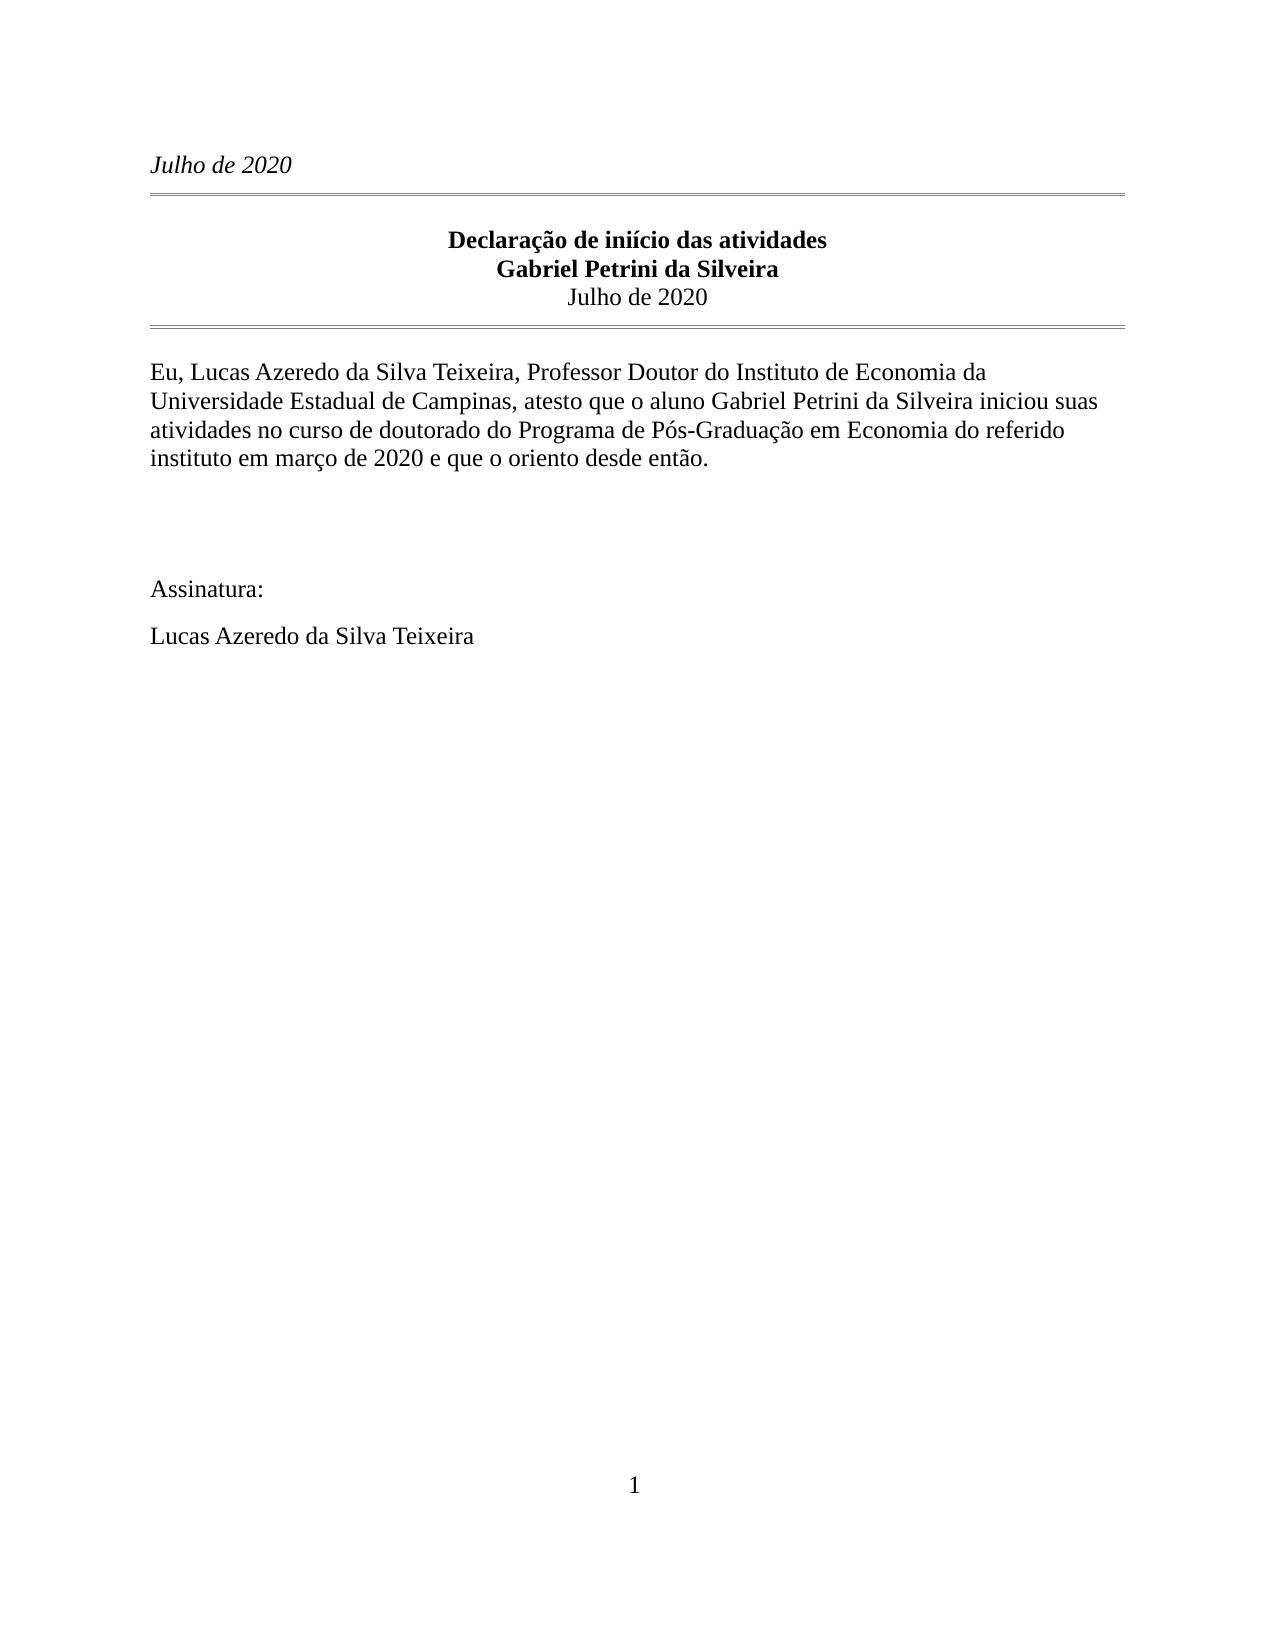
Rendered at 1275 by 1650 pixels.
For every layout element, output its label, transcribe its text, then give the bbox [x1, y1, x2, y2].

text Declaração de iniício das atividades Gabriel Petrini da Silveira Julho de 2020 [150, 225, 1125, 311]
text Lucas Azeredo da Silva Teixeira [150, 621, 1125, 650]
text Julho de 2020 [150, 150, 1125, 179]
text Assinatura: [150, 574, 1125, 603]
text Eu, Lucas Azeredo da Silva Teixeira, Professor Doutor do Instituto de Economia da Universidade Estadual de Campinas, atesto que o aluno Gabriel Petrini da Silveira iniciou suas atividades no curso de doutorado do Programa de Pós-Graduação em Economia do referido instituto em março de 2020 e que o oriento desde então. [150, 357, 1125, 472]
